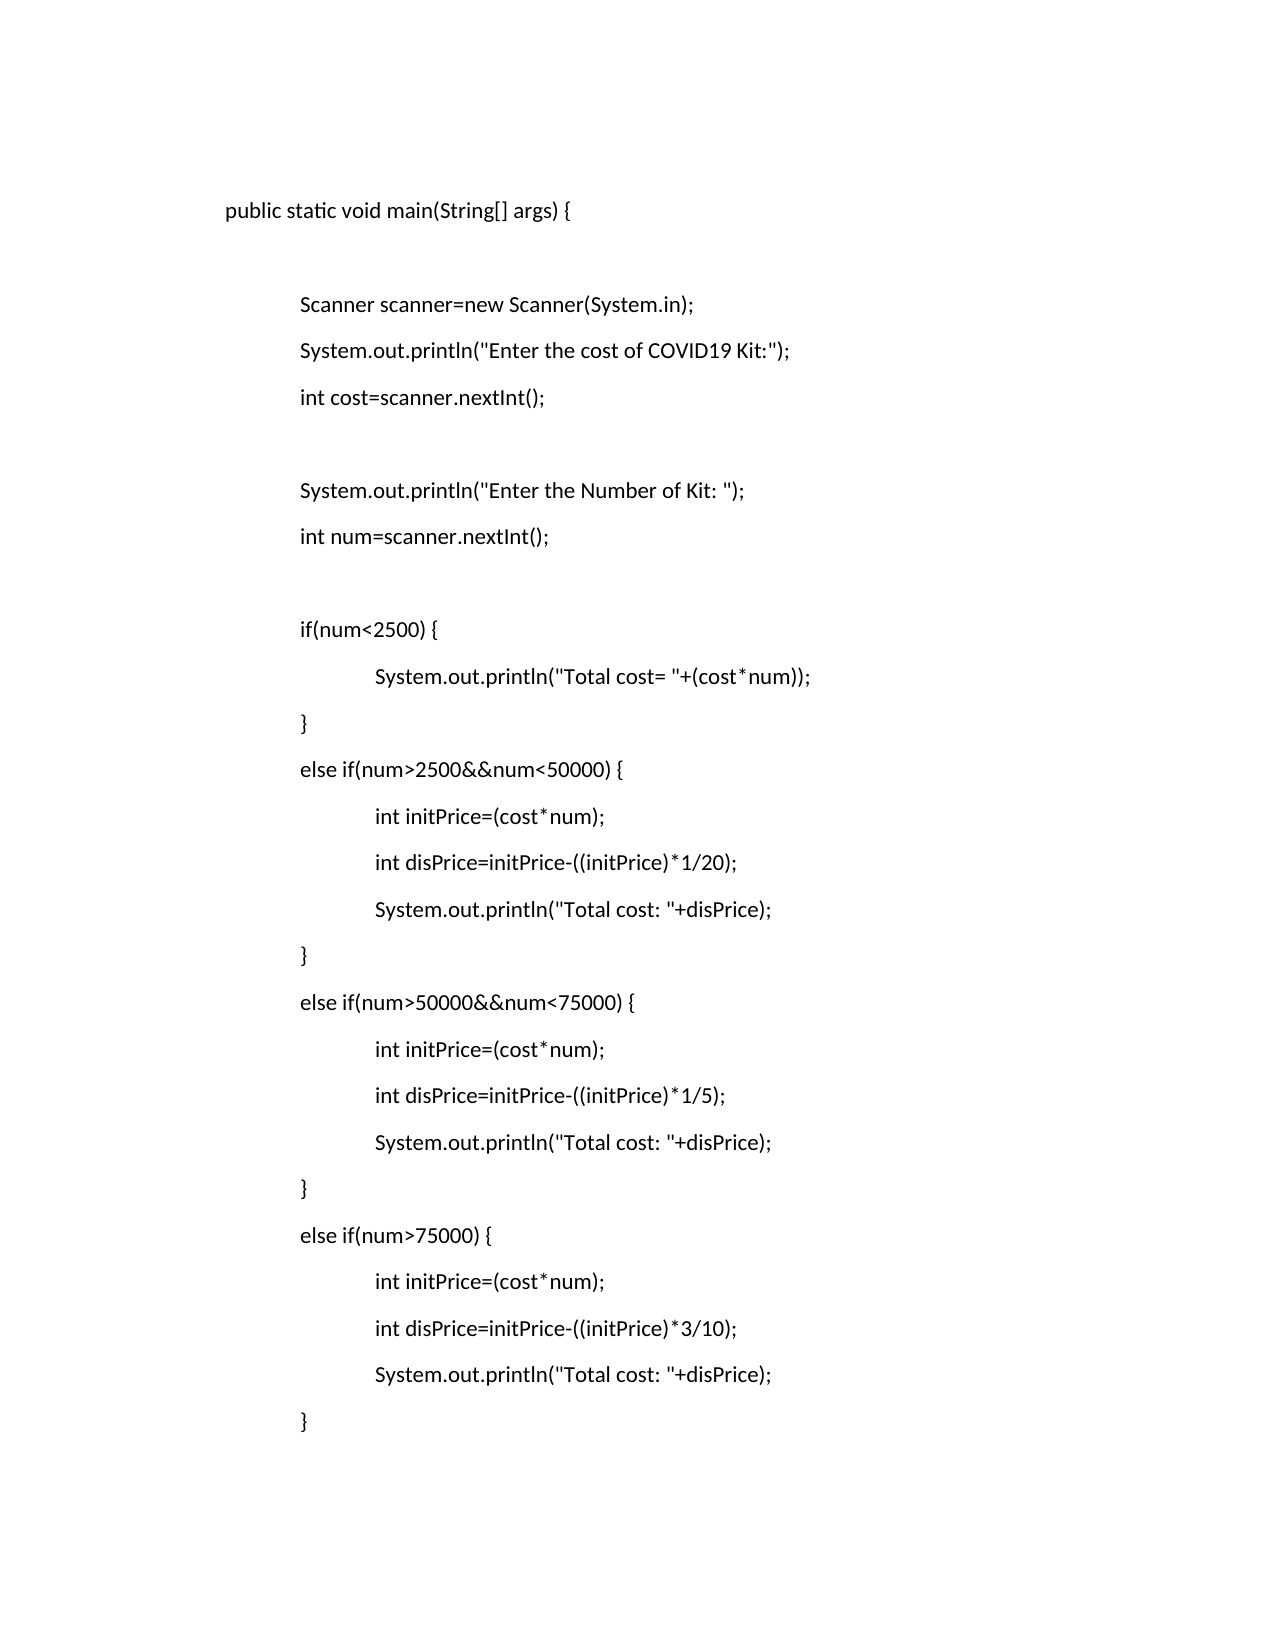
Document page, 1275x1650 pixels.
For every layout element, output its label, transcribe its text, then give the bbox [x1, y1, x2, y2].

text int initPrice=(cost*num); [150, 1035, 1125, 1063]
text int disPrice=initPrice-((initPrice)*1/20); [150, 848, 1125, 876]
text System.out.println("Enter the Number of Kit: "); [150, 476, 1125, 504]
text int disPrice=initPrice-((initPrice)*1/5); [150, 1081, 1125, 1109]
text if(num<2500) { [150, 616, 1125, 644]
text public static void main(String[] args) { [150, 197, 1125, 224]
text System.out.println("Total cost: "+disPrice); [150, 1361, 1125, 1389]
text } [150, 942, 1125, 969]
text int num=scanner.nextInt(); [150, 522, 1125, 551]
text int initPrice=(cost*num); [150, 1267, 1125, 1296]
text System.out.println("Total cost: "+disPrice); [150, 895, 1125, 923]
text } [150, 709, 1125, 737]
text System.out.println("Total cost: "+disPrice); [150, 1128, 1125, 1156]
text else if(num>75000) { [150, 1221, 1125, 1249]
text else if(num>50000&&num<75000) { [150, 988, 1125, 1016]
text System.out.println("Total cost= "+(cost*num)); [150, 662, 1125, 690]
text System.out.println("Enter the cost of COVID19 Kit:"); [150, 336, 1125, 364]
text int disPrice=initPrice-((initPrice)*3/10); [150, 1314, 1125, 1342]
text Scanner scanner=new Scanner(System.in); [150, 290, 1125, 318]
text int initPrice=(cost*num); [150, 802, 1125, 830]
text } [150, 1407, 1125, 1435]
text else if(num>2500&&num<50000) { [150, 755, 1125, 783]
text } [150, 1174, 1125, 1202]
text int cost=scanner.nextInt(); [150, 383, 1125, 411]
